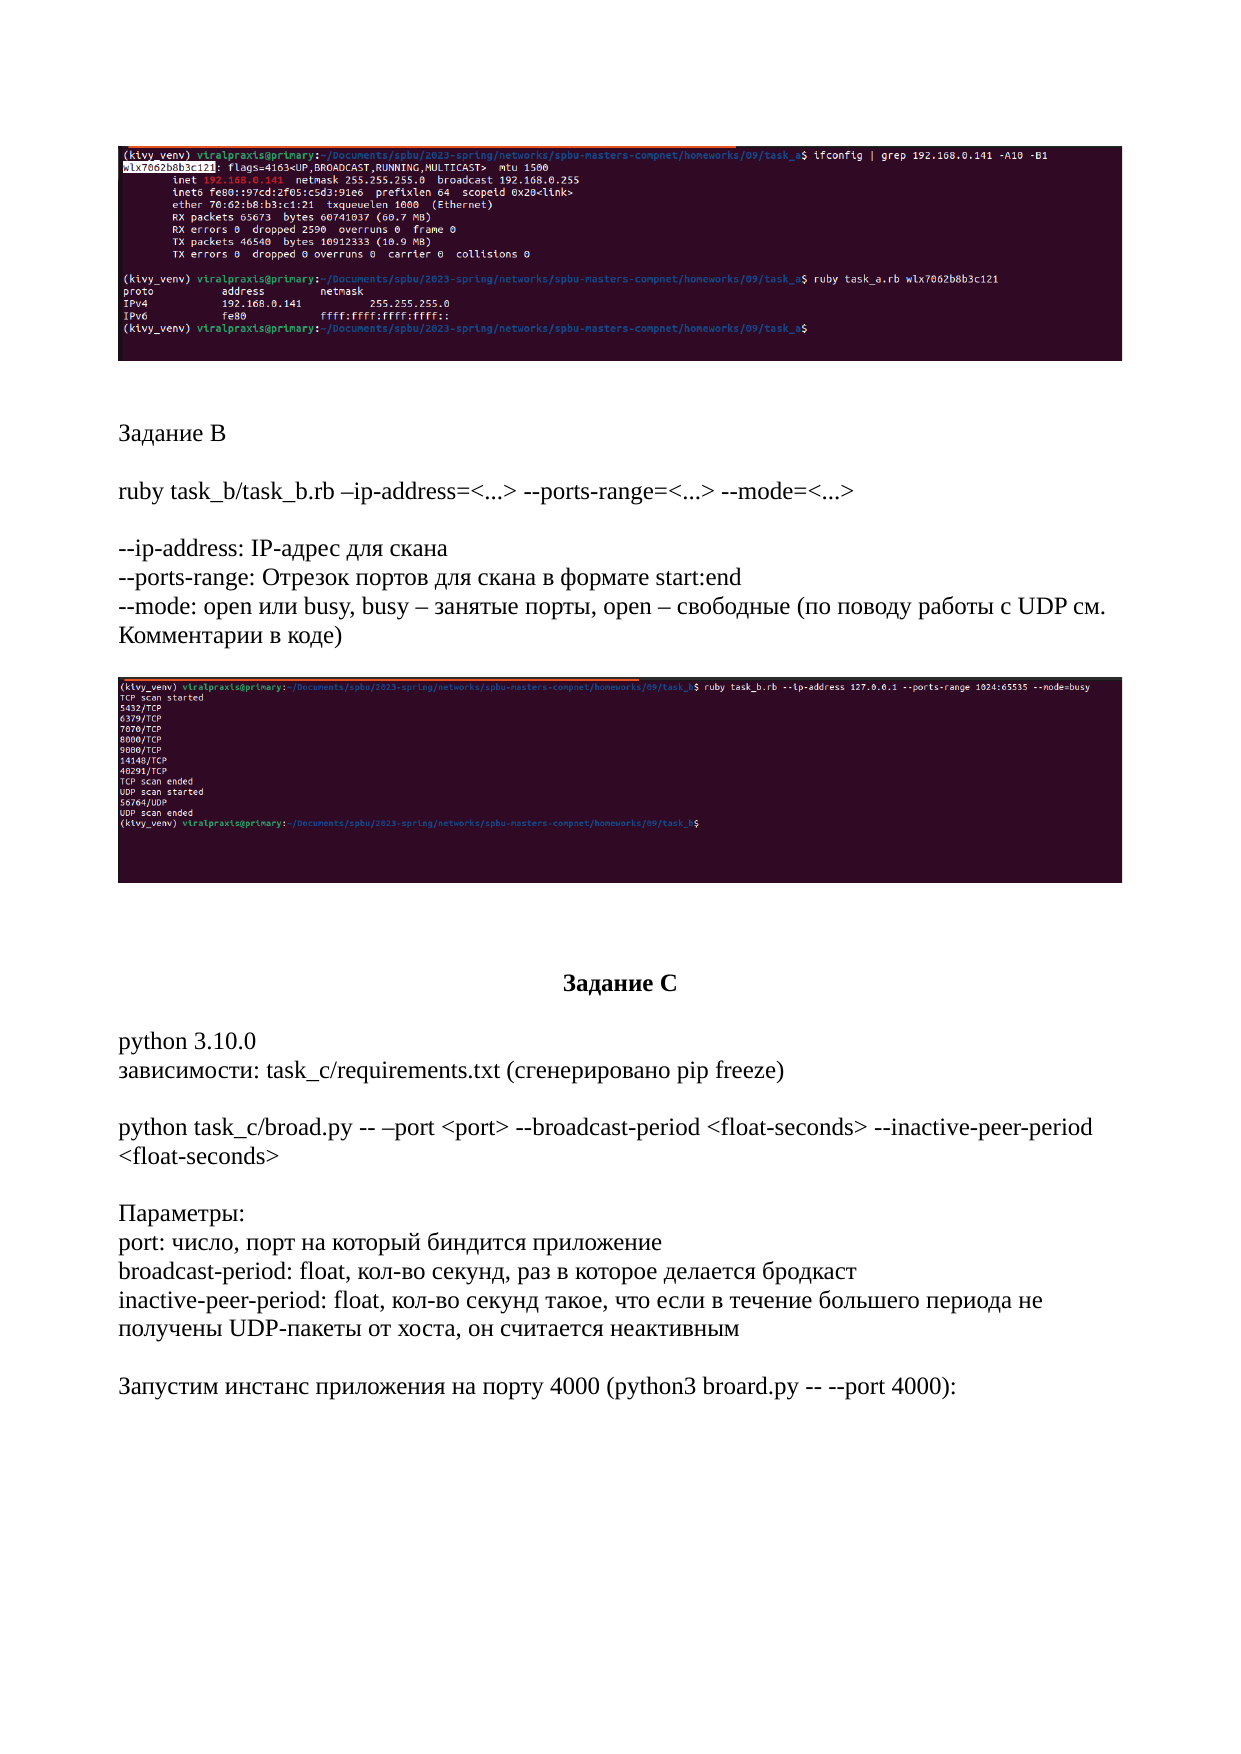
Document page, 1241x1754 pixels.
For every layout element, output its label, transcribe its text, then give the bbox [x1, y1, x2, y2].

text --mode: open или busy, busy – занятые порты, open – свободные (по поводу работы с UDP см. Комментарии в коде) [118, 591, 1122, 648]
picture [118, 677, 1123, 883]
text Задание C [118, 968, 1122, 997]
text broadcast-period: float, кол-во секунд, раз в которое делается бродкаст [118, 1256, 1122, 1285]
text зависимости: task_c/requirements.txt (сгенерировано pip freeze) [118, 1055, 1122, 1083]
text Задание B [118, 418, 1122, 447]
text ruby task_b/task_b.rb –ip-address=<...> --ports-range=<...> --mode=<...> [118, 476, 1122, 505]
text Запустим инстанс приложения на порту 4000 (python3 broard.py -- --port 4000): [118, 1371, 1122, 1400]
text python 3.10.0 [118, 1026, 1122, 1055]
text Параметры: [118, 1198, 1122, 1227]
text inactive-peer-period: float, кол-во секунд такое, что если в течение большего периода не получены UDP-пакеты от хоста, он считается неактивным [118, 1285, 1122, 1342]
text --ip-address: IP-адрес для скана [118, 533, 1122, 562]
picture [118, 146, 1123, 361]
text port: число, порт на который биндится приложение [118, 1227, 1122, 1256]
text --ports-range: Отрезок портов для скана в формате start:end [118, 562, 1122, 591]
text python task_c/broad.py -- –port <port> --broadcast-period <float-seconds> --inactive-peer-period <float-seconds> [118, 1112, 1122, 1170]
